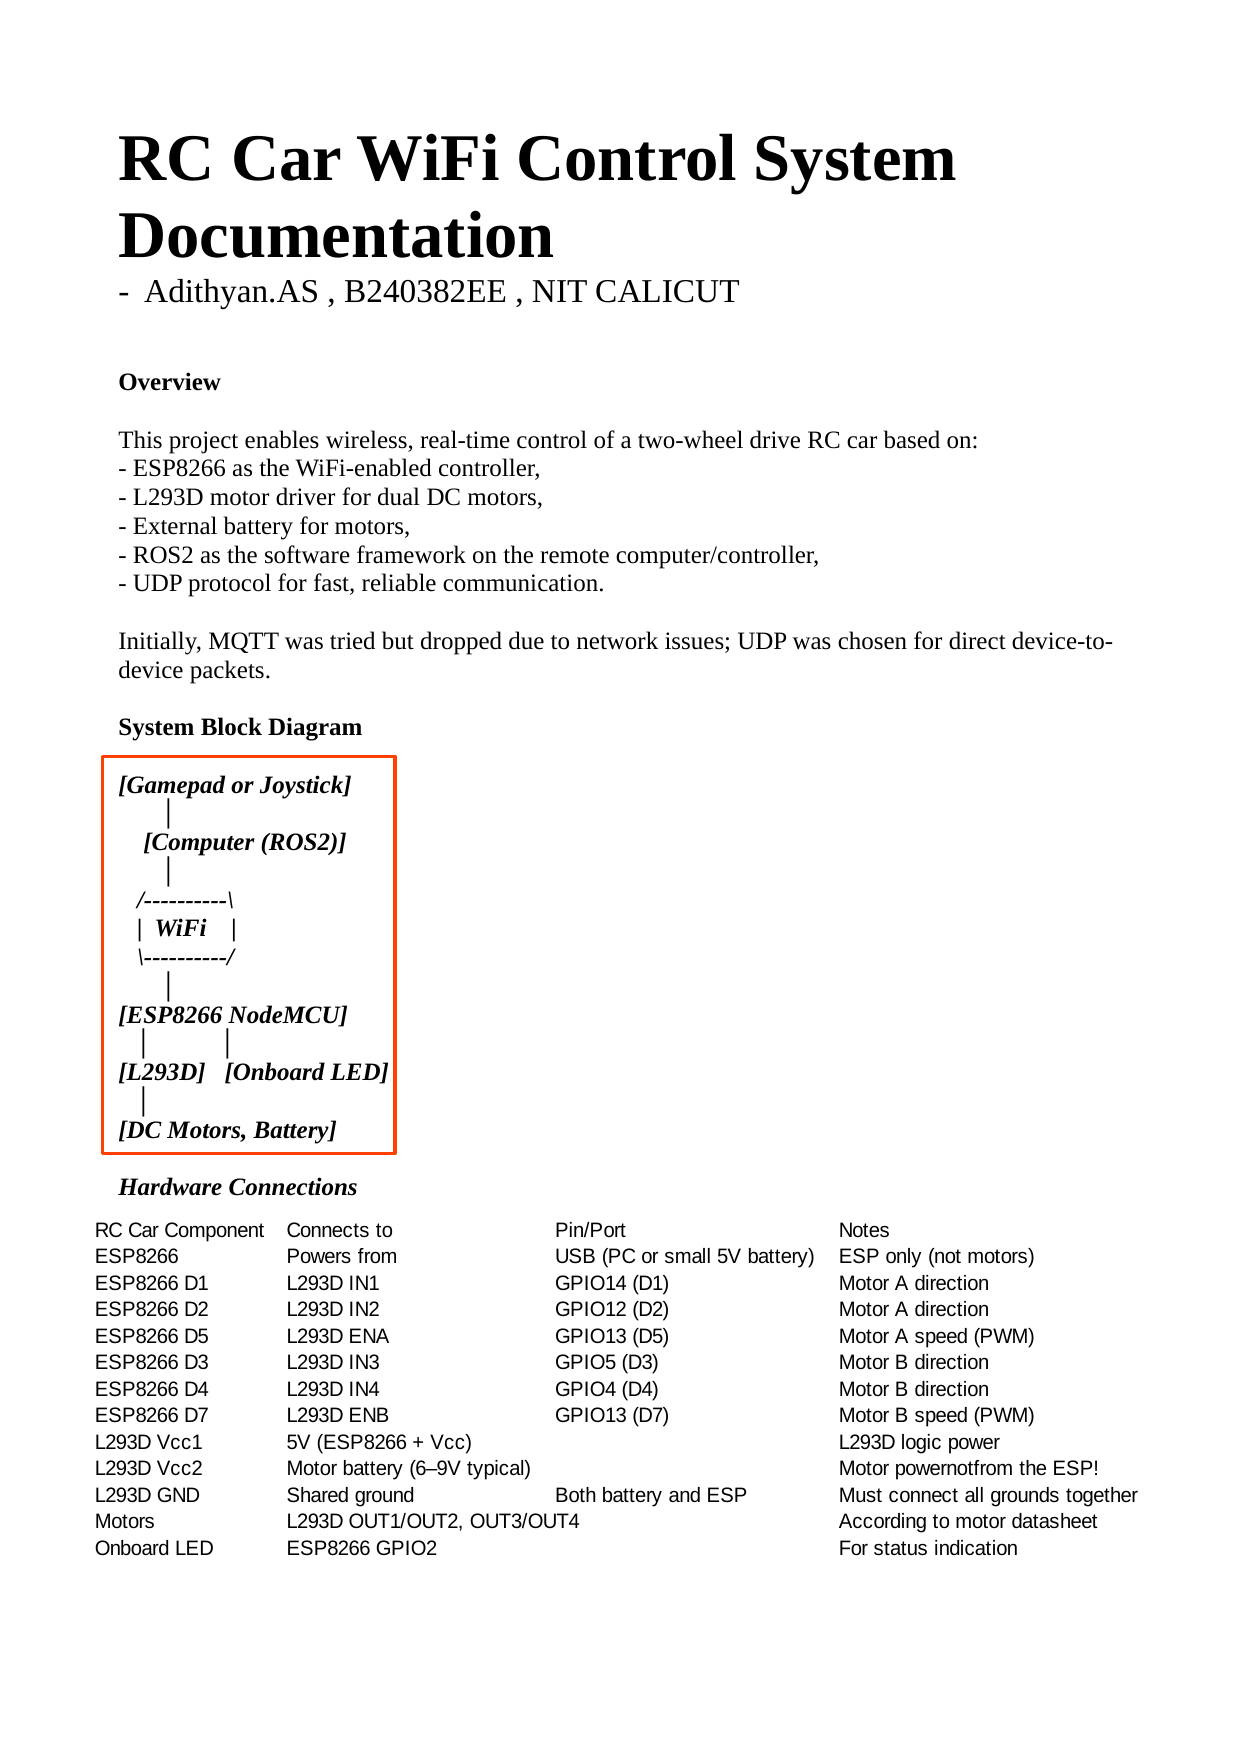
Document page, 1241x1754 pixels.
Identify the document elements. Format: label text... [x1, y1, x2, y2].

text - ROS2 as the software framework on the remote computer/controller, [118, 540, 1122, 568]
text - L293D motor driver for dual DC motors, [118, 482, 1122, 511]
text │ │ [144, 1028, 226, 1057]
text [397, 885, 1122, 913]
text [397, 1000, 1122, 1028]
text │ [118, 1086, 142, 1115]
text │ [118, 971, 167, 1000]
text │ [397, 971, 1122, 1000]
text │ [397, 798, 1122, 827]
text │ [397, 1086, 1122, 1115]
text System Block Diagram [118, 712, 1122, 741]
text │ [169, 856, 393, 885]
text │ │ [397, 1028, 1122, 1057]
text [397, 827, 1122, 856]
text - Adithyan.AS , B240382EE , NIT CALICUT [118, 271, 1122, 310]
text Overview [118, 367, 1122, 396]
text [397, 913, 1122, 942]
text │ [144, 1086, 393, 1115]
text [Gamepad or Joystick] [118, 770, 393, 798]
text Initially, MQTT was tried but dropped due to network issues; UDP was chosen for direct device-to-device packets. [118, 626, 1122, 683]
text [397, 942, 1122, 971]
text │ │ [228, 1028, 393, 1057]
text │ [169, 971, 393, 1000]
text [397, 1057, 1122, 1086]
text │ [397, 856, 1122, 885]
text [Computer (ROS2)] [118, 827, 393, 856]
text [ESP8266 NodeMCU] [118, 1000, 393, 1028]
text - ESP8266 as the WiFi-enabled controller, [118, 453, 1122, 482]
text │ │ [118, 1028, 142, 1057]
text │ [118, 856, 167, 885]
text - External battery for motors, [118, 511, 1122, 540]
text This project enables wireless, real-time control of a two-wheel drive RC car based on: [118, 425, 1122, 453]
text [DC Motors, Battery] [118, 1115, 393, 1143]
text │ [118, 798, 167, 827]
text Hardware Connections [118, 1172, 1122, 1201]
text RC Car WiFi Control System Documentation [118, 118, 1122, 271]
text │ [169, 798, 393, 827]
text [397, 770, 1122, 798]
text [397, 1115, 1122, 1143]
text \----------/ [118, 942, 393, 971]
text [L293D] [Onboard LED] [118, 1057, 393, 1086]
text - UDP protocol for fast, reliable communication. [118, 568, 1122, 597]
text /----------\ [118, 885, 393, 913]
text | WiFi | [118, 913, 393, 942]
